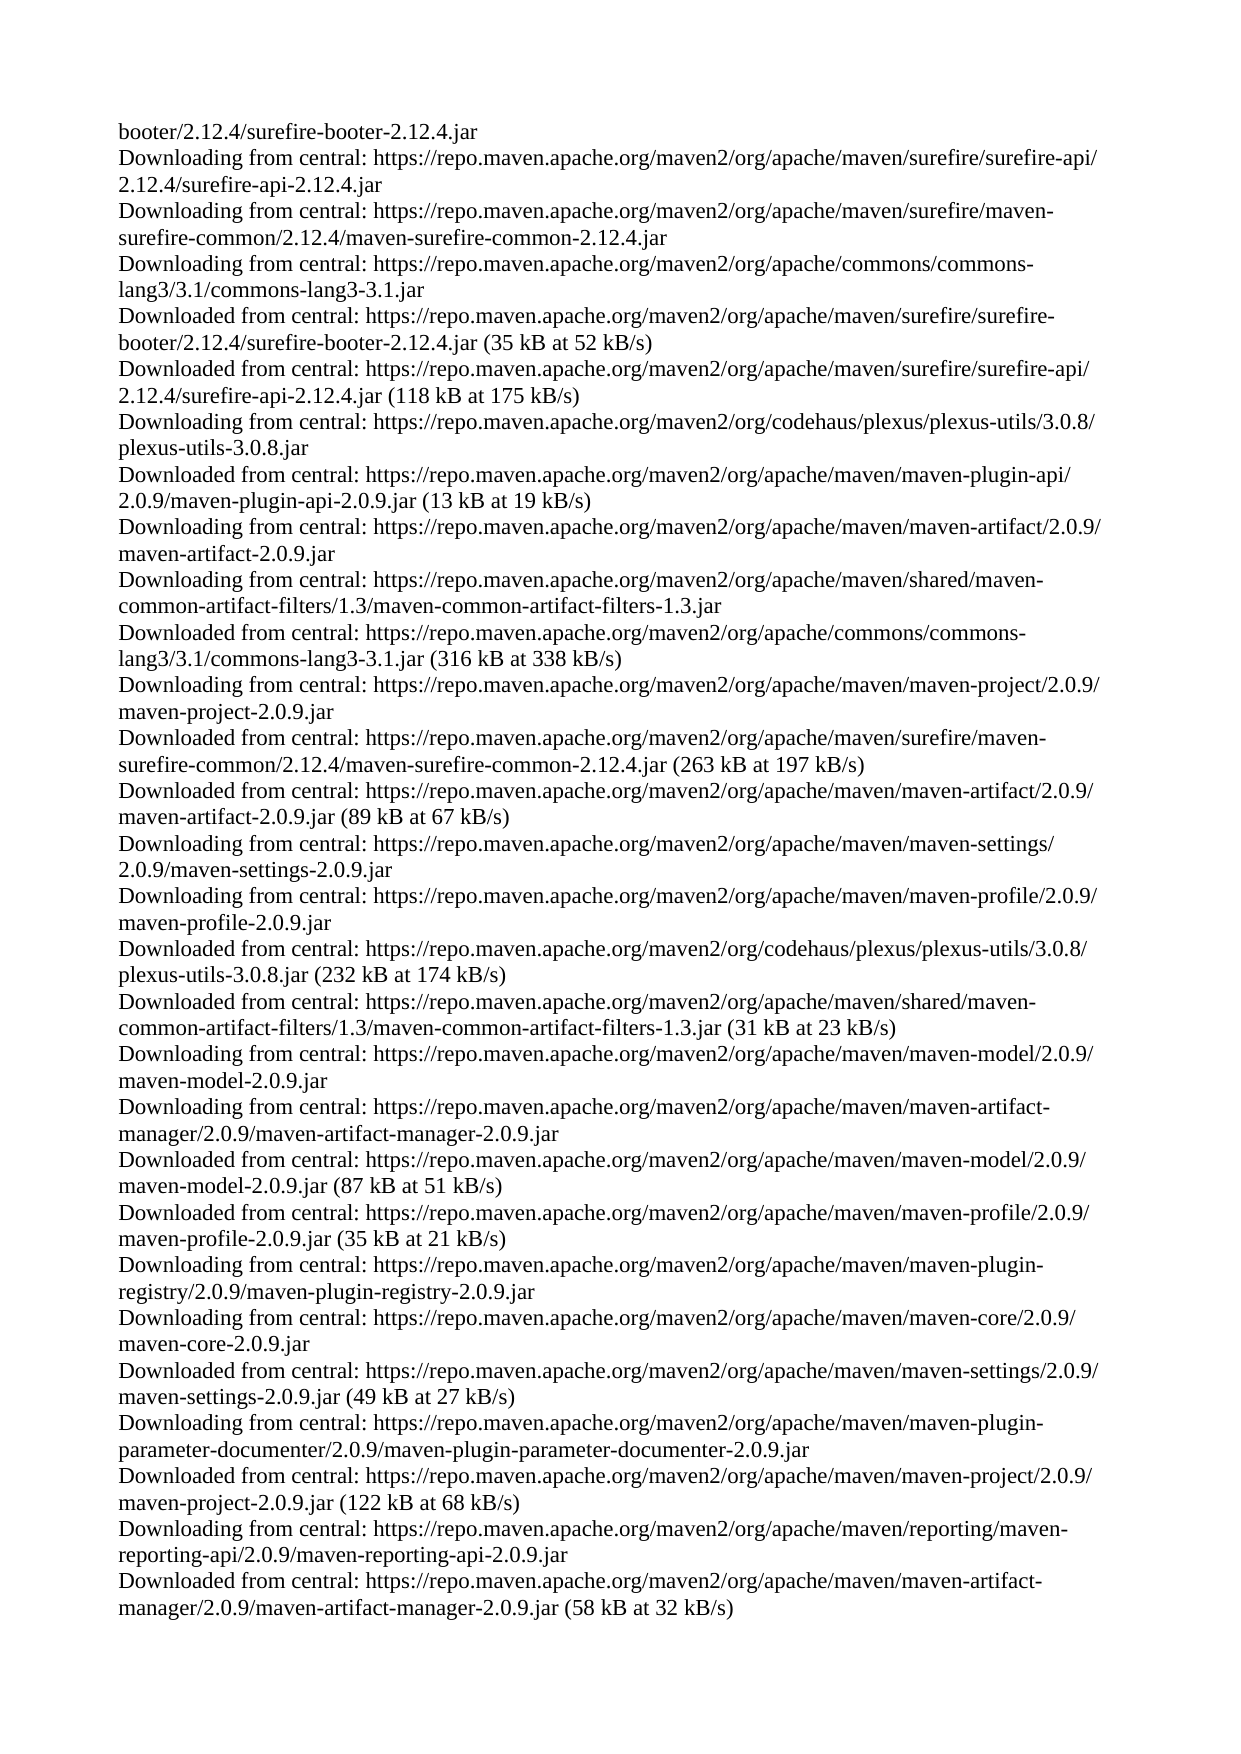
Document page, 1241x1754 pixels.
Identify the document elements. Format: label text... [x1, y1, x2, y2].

text Downloaded from central: https://repo.maven.apache.org/maven2/org/codehaus/plexus/plexus-utils/3.0.8/plexus-utils-3.0.8.jar (232 kB at 174 kB/s) [118, 935, 1122, 988]
text Downloading from central: https://repo.maven.apache.org/maven2/org/apache/maven/maven-artifact-manager/2.0.9/maven-artifact-manager-2.0.9.jar [118, 1093, 1122, 1146]
text Downloaded from central: https://repo.maven.apache.org/maven2/org/apache/maven/maven-settings/2.0.9/maven-settings-2.0.9.jar (49 kB at 27 kB/s) [118, 1357, 1122, 1409]
text Downloading from central: https://repo.maven.apache.org/maven2/org/apache/maven/reporting/maven-reporting-api/2.0.9/maven-reporting-api-2.0.9.jar [118, 1515, 1122, 1568]
text Downloading from central: https://repo.maven.apache.org/maven2/org/apache/maven/shared/maven-common-artifact-filters/1.3/maven-common-artifact-filters-1.3.jar [118, 566, 1122, 619]
text Downloaded from central: https://repo.maven.apache.org/maven2/org/apache/commons/commons-lang3/3.1/commons-lang3-3.1.jar (316 kB at 338 kB/s) [118, 619, 1122, 672]
text Downloading from central: https://repo.maven.apache.org/maven2/org/apache/maven/maven-profile/2.0.9/maven-profile-2.0.9.jar [118, 882, 1122, 935]
text Downloading from central: https://repo.maven.apache.org/maven2/org/apache/commons/commons-lang3/3.1/commons-lang3-3.1.jar [118, 250, 1122, 303]
text Downloaded from central: https://repo.maven.apache.org/maven2/org/apache/maven/maven-artifact-manager/2.0.9/maven-artifact-manager-2.0.9.jar (58 kB at 32 kB/s) [118, 1568, 1122, 1620]
text Downloading from central: https://repo.maven.apache.org/maven2/org/apache/maven/maven-settings/2.0.9/maven-settings-2.0.9.jar [118, 830, 1122, 882]
text Downloading from central: https://repo.maven.apache.org/maven2/org/apache/maven/maven-project/2.0.9/maven-project-2.0.9.jar [118, 672, 1122, 724]
text Downloaded from central: https://repo.maven.apache.org/maven2/org/apache/maven/maven-plugin-api/2.0.9/maven-plugin-api-2.0.9.jar (13 kB at 19 kB/s) [118, 461, 1122, 513]
text Downloading from central: https://repo.maven.apache.org/maven2/org/apache/maven/maven-plugin-registry/2.0.9/maven-plugin-registry-2.0.9.jar [118, 1251, 1122, 1304]
text Downloading from central: https://repo.maven.apache.org/maven2/org/apache/maven/maven-plugin-parameter-documenter/2.0.9/maven-plugin-parameter-documenter-2.0.9.jar [118, 1409, 1122, 1462]
text Downloading from central: https://repo.maven.apache.org/maven2/org/codehaus/plexus/plexus-utils/3.0.8/plexus-utils-3.0.8.jar [118, 408, 1122, 461]
text Downloaded from central: https://repo.maven.apache.org/maven2/org/apache/maven/maven-model/2.0.9/maven-model-2.0.9.jar (87 kB at 51 kB/s) [118, 1146, 1122, 1199]
text booter/2.12.4/surefire-booter-2.12.4.jar [118, 118, 1122, 144]
text Downloaded from central: https://repo.maven.apache.org/maven2/org/apache/maven/maven-profile/2.0.9/maven-profile-2.0.9.jar (35 kB at 21 kB/s) [118, 1199, 1122, 1251]
text Downloading from central: https://repo.maven.apache.org/maven2/org/apache/maven/surefire/maven-surefire-common/2.12.4/maven-surefire-common-2.12.4.jar [118, 197, 1122, 250]
text Downloaded from central: https://repo.maven.apache.org/maven2/org/apache/maven/maven-project/2.0.9/maven-project-2.0.9.jar (122 kB at 68 kB/s) [118, 1462, 1122, 1515]
text Downloaded from central: https://repo.maven.apache.org/maven2/org/apache/maven/surefire/maven-surefire-common/2.12.4/maven-surefire-common-2.12.4.jar (263 kB at 197 kB/s) [118, 724, 1122, 777]
text Downloaded from central: https://repo.maven.apache.org/maven2/org/apache/maven/maven-artifact/2.0.9/maven-artifact-2.0.9.jar (89 kB at 67 kB/s) [118, 777, 1122, 830]
text Downloaded from central: https://repo.maven.apache.org/maven2/org/apache/maven/surefire/surefire-booter/2.12.4/surefire-booter-2.12.4.jar (35 kB at 52 kB/s) [118, 303, 1122, 355]
text Downloading from central: https://repo.maven.apache.org/maven2/org/apache/maven/maven-core/2.0.9/maven-core-2.0.9.jar [118, 1304, 1122, 1357]
text Downloaded from central: https://repo.maven.apache.org/maven2/org/apache/maven/surefire/surefire-api/2.12.4/surefire-api-2.12.4.jar (118 kB at 175 kB/s) [118, 355, 1122, 408]
text Downloaded from central: https://repo.maven.apache.org/maven2/org/apache/maven/shared/maven-common-artifact-filters/1.3/maven-common-artifact-filters-1.3.jar (31 kB at 23 kB/s) [118, 988, 1122, 1041]
text Downloading from central: https://repo.maven.apache.org/maven2/org/apache/maven/maven-model/2.0.9/maven-model-2.0.9.jar [118, 1041, 1122, 1093]
text Downloading from central: https://repo.maven.apache.org/maven2/org/apache/maven/surefire/surefire-api/2.12.4/surefire-api-2.12.4.jar [118, 144, 1122, 197]
text Downloading from central: https://repo.maven.apache.org/maven2/org/apache/maven/maven-artifact/2.0.9/maven-artifact-2.0.9.jar [118, 513, 1122, 566]
